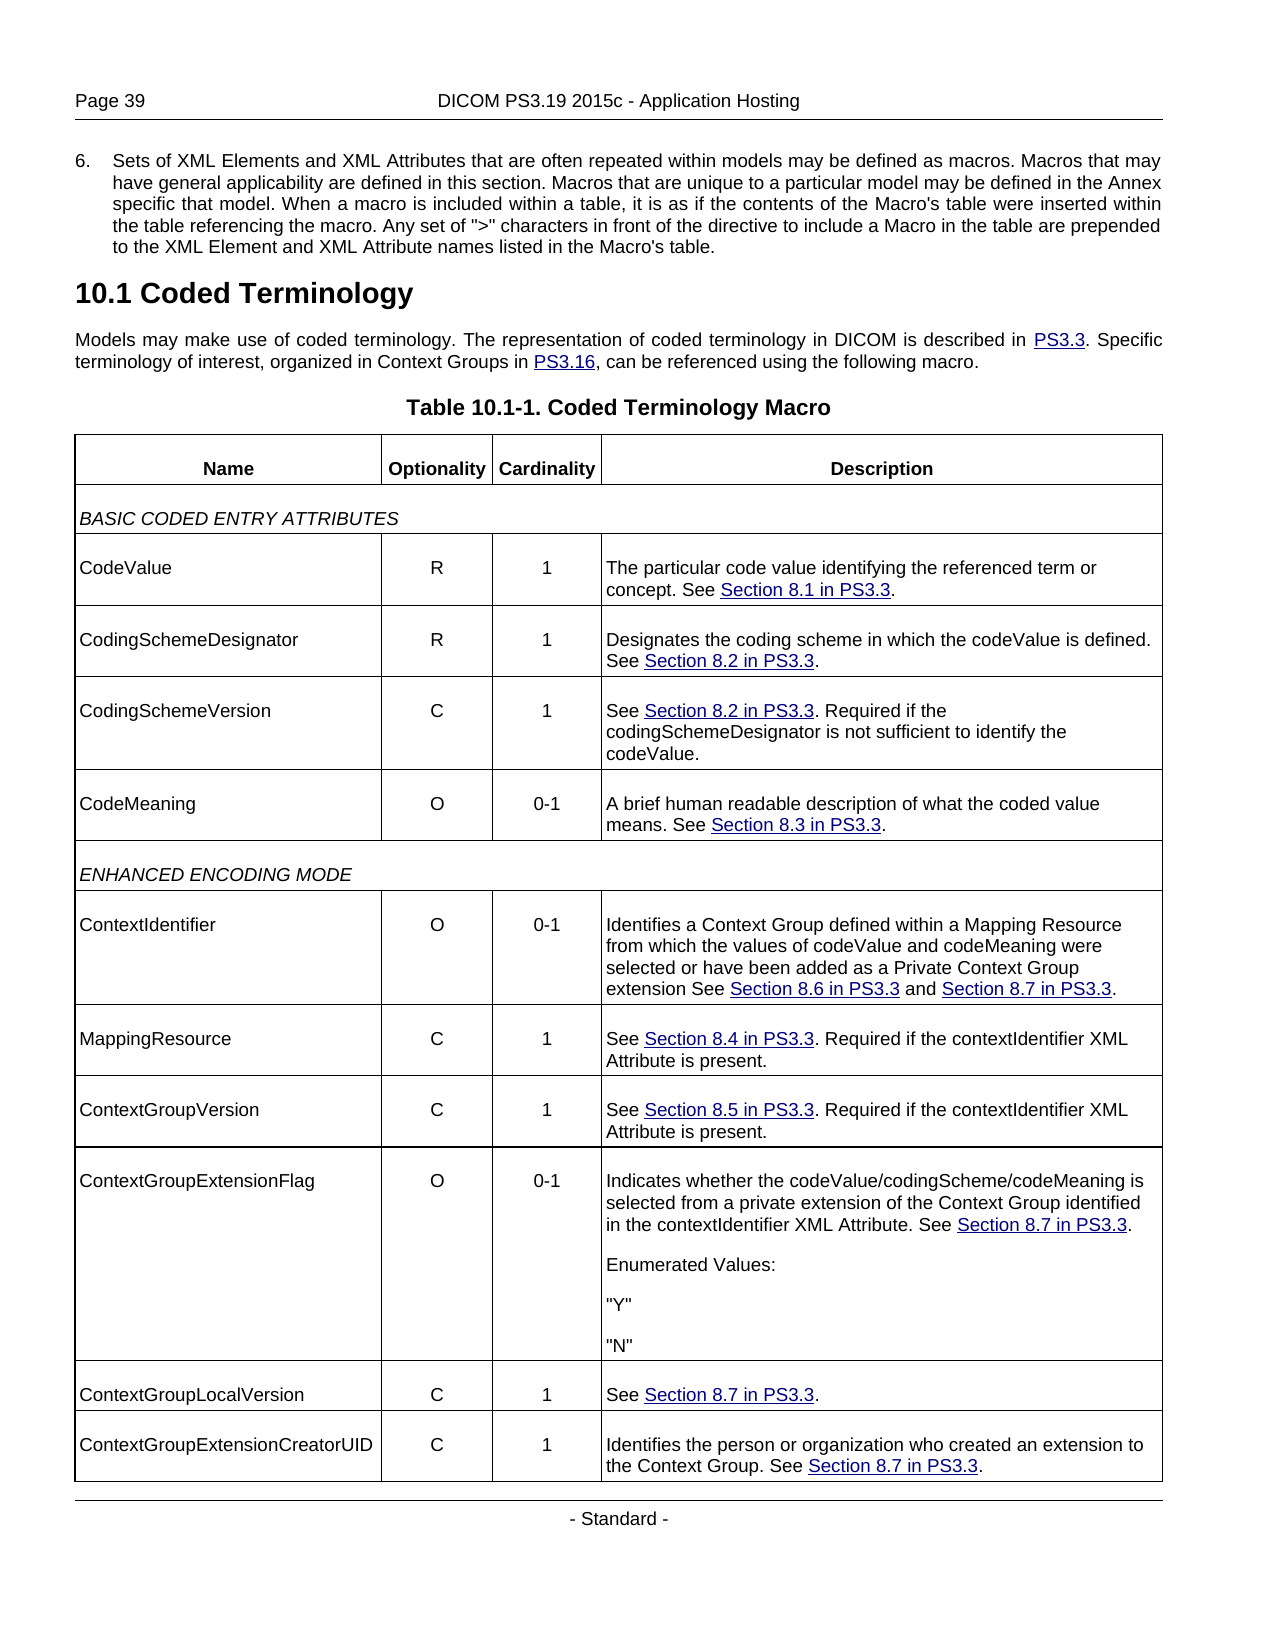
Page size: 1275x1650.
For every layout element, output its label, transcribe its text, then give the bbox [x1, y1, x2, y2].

table_cell C [382, 1411, 492, 1481]
table_cell C [382, 1076, 492, 1146]
table_cell Designates the coding scheme in which the codeValue is defined. See Section 8.2 in PS3.3. [602, 606, 1162, 676]
table_cell C [382, 1005, 492, 1075]
table_cell ContextGroupVersion [76, 1076, 381, 1146]
table_cell CodingSchemeVersion [76, 677, 381, 768]
table_cell CodeValue [76, 534, 381, 604]
table_cell 1 [493, 1005, 601, 1075]
table_cell 1 [493, 1361, 601, 1410]
text Models may make use of coded terminology. The representation of coded terminology in DICOM is described in PS3.3. Specific terminology of interest, organized in Context Groups in PS3.16, can be referenced using the following macro. [75, 329, 1162, 372]
table_cell Identifies the person or organization who created an extension to the Context Group. See Section 8.7 in PS3.3. [602, 1411, 1162, 1481]
table_cell See Section 8.5 in PS3.3. Required if the contextIdentifier XML Attribute is present. [602, 1076, 1162, 1146]
table_cell 0-1 [493, 891, 601, 1004]
table_cell R [382, 606, 492, 676]
table_cell 1 [493, 677, 601, 768]
table_cell ContextIdentifier [76, 891, 381, 1004]
table_cell 0-1 [493, 1148, 601, 1360]
table_cell The particular code value identifying the referenced term or concept. See Section 8.1 in PS3.3. [602, 534, 1162, 604]
table_cell O [382, 891, 492, 1004]
table_cell MappingResource [76, 1005, 381, 1075]
table_cell Identifies a Context Group defined within a Mapping Resource from which the values of codeValue and codeMeaning were selected or have been added as a Private Context Group extension See Section 8.6 in PS3.3 and Section 8.7 in PS3.3. [602, 891, 1162, 1004]
table_cell 1 [493, 606, 601, 676]
table_header Cardinality [493, 435, 601, 483]
table_cell ContextGroupExtensionCreatorUID [76, 1411, 381, 1481]
table_cell A brief human readable description of what the coded value means. See Section 8.3 in PS3.3. [602, 770, 1162, 840]
table_header Optionality [382, 435, 492, 483]
table_cell 0-1 [493, 770, 601, 840]
table_cell ENHANCED ENCODING MODE [76, 841, 1162, 889]
table_cell CodeMeaning [76, 770, 381, 840]
table_cell See Section 8.4 in PS3.3. Required if the contextIdentifier XML Attribute is present. [602, 1005, 1162, 1075]
table_header Description [602, 435, 1162, 483]
table_cell R [382, 534, 492, 604]
table_cell See Section 8.2 in PS3.3. Required if the codingSchemeDesignator is not sufficient to identify the codeValue. [602, 677, 1162, 768]
table_cell ContextGroupExtensionFlag [76, 1148, 381, 1360]
table_cell See Section 8.7 in PS3.3. [602, 1361, 1162, 1410]
table_cell C [382, 1361, 492, 1410]
table_cell C [382, 677, 492, 768]
table_cell Indicates whether the codeValue/codingScheme/codeMeaning is selected from a private extension of the Context Group identified in the contextIdentifier XML Attribute. See Section 8.7 in PS3.3. Enumerated Values: "Y" "N" [602, 1148, 1162, 1360]
table_cell 1 [493, 534, 601, 604]
table_cell ContextGroupLocalVersion [76, 1361, 381, 1410]
table_cell O [382, 770, 492, 840]
text Table 10.1-1. Coded Terminology Macro [75, 394, 1162, 420]
table_cell CodingSchemeDesignator [76, 606, 381, 676]
table_cell 1 [493, 1076, 601, 1146]
table_cell O [382, 1148, 492, 1360]
table_cell 1 [493, 1411, 601, 1481]
table_header Name [76, 435, 381, 483]
table_cell BASIC CODED ENTRY ATTRIBUTES [76, 485, 1162, 533]
list Sets of XML Elements and XML Attributes that are often repeated within models may be defined as macros. Macros that may have general applicability are defined in this section. Macros that are unique to a particular model may be defined in the Annex specific that model. When a macro is included within a table, it is as if the contents of the Macro's table were inserted within the table referencing the macro. Any set of ">" characters in front of the directive to include a Macro in the table are prepended to the XML Element and XML Attribute names listed in the Macro's table. [75, 150, 1162, 258]
text 10.1 Coded Terminology [75, 277, 1162, 310]
